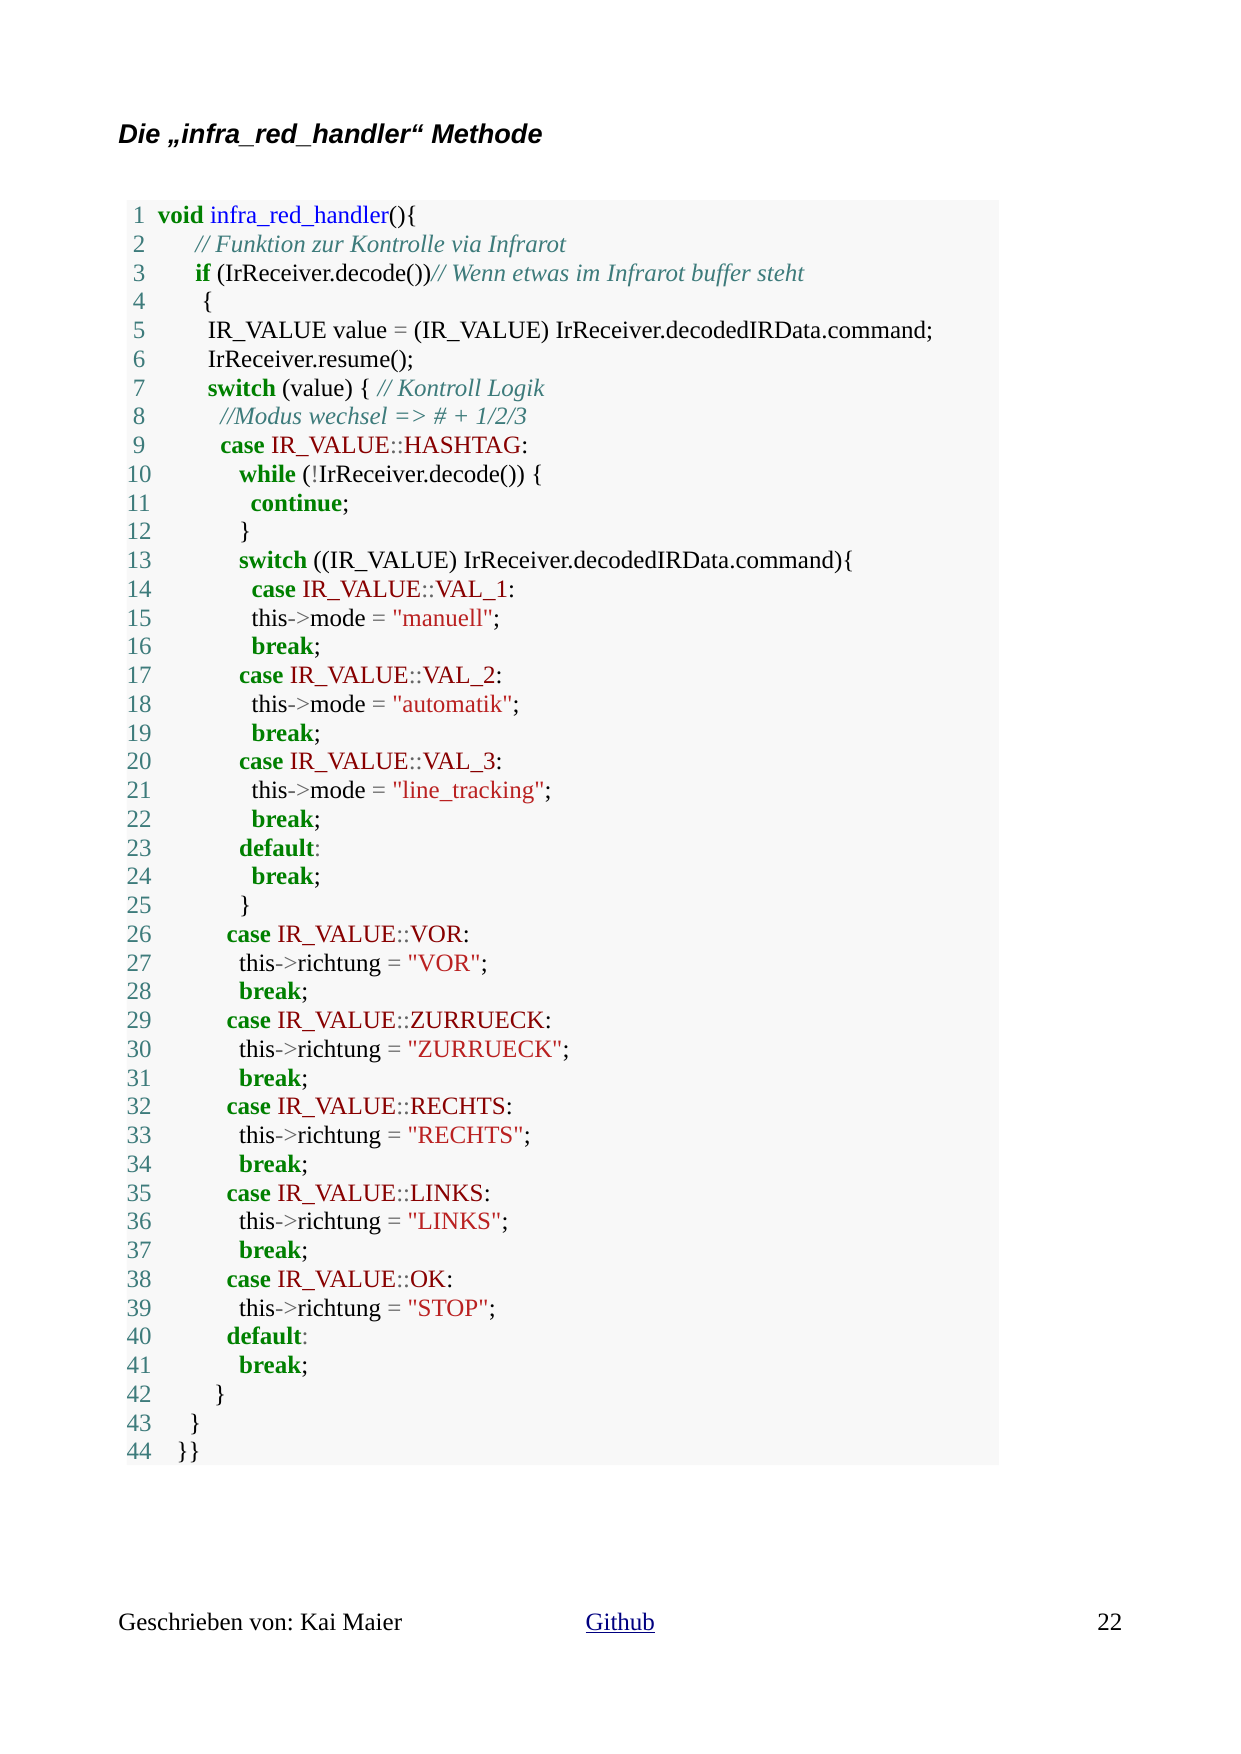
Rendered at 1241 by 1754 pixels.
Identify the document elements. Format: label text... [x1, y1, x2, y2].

subtitle Die „infra_red_handler“ Methode [118, 118, 1122, 149]
